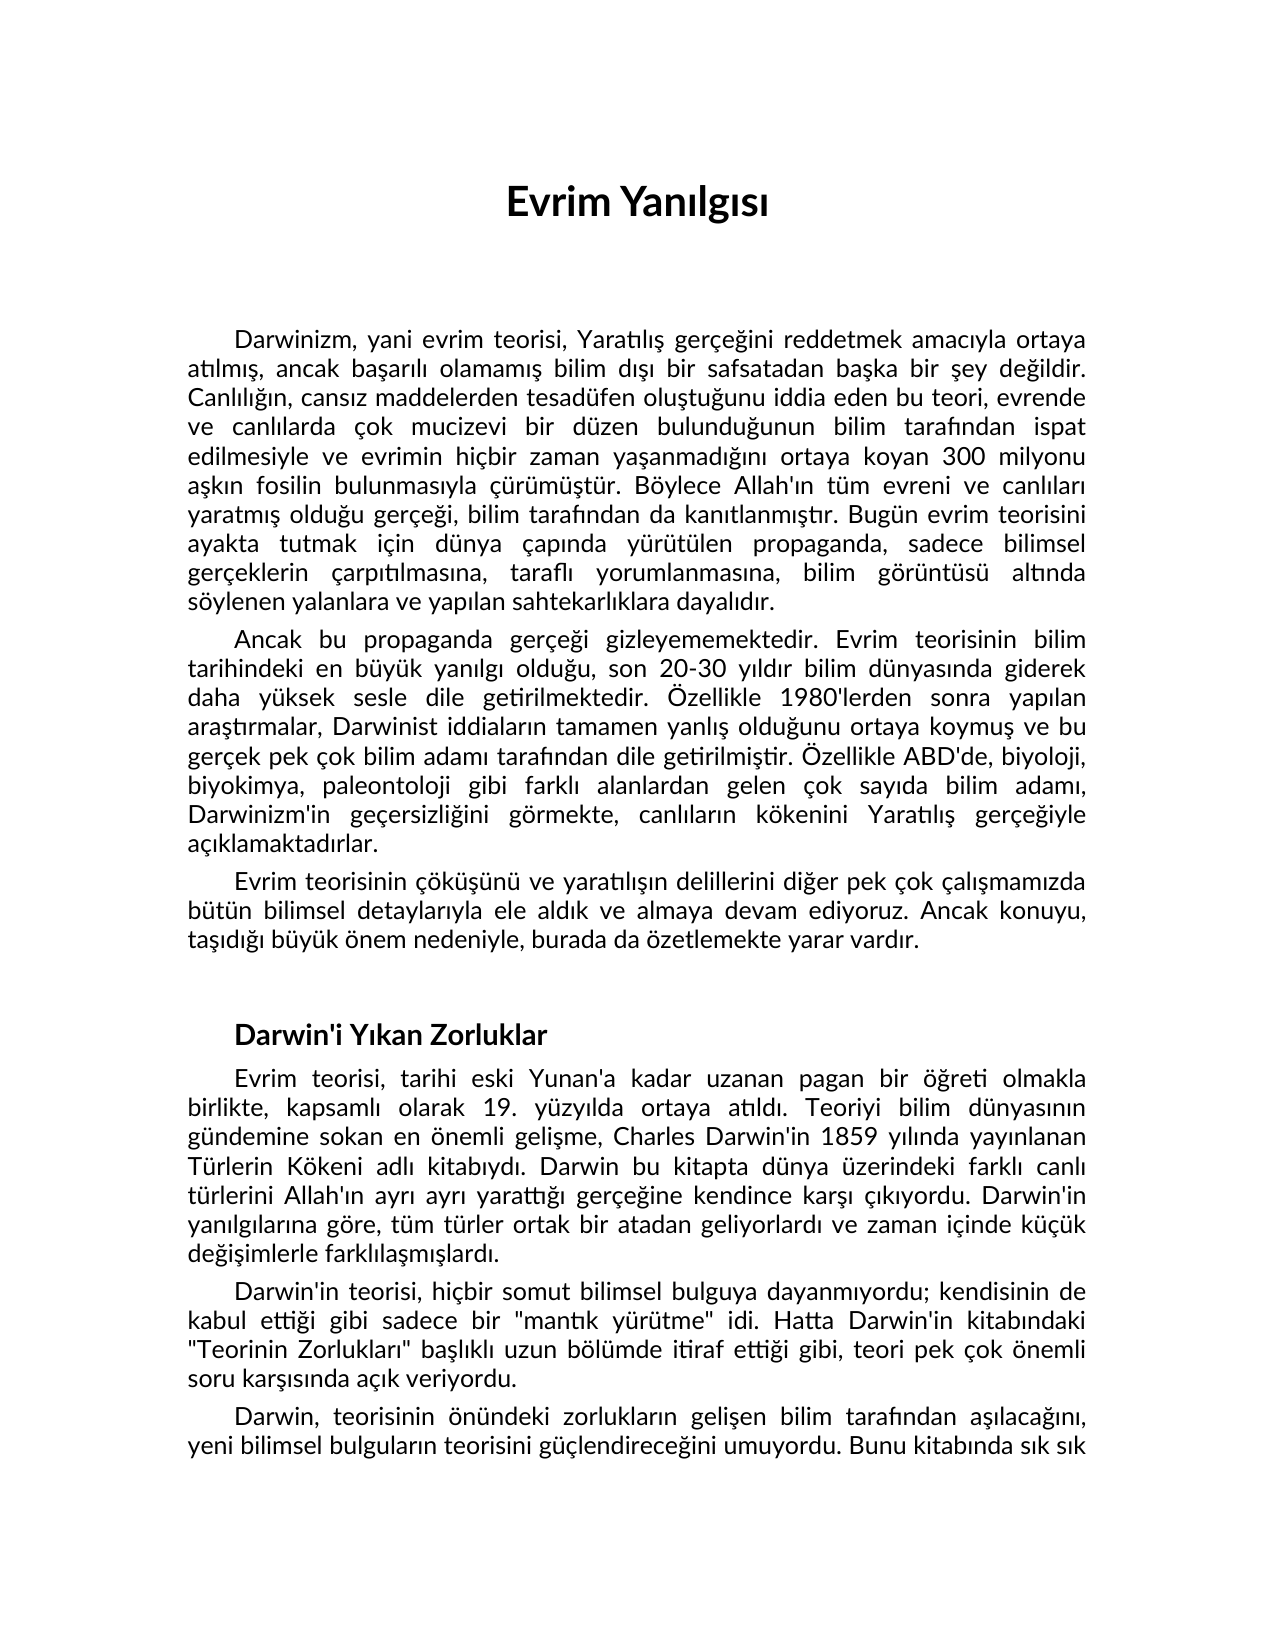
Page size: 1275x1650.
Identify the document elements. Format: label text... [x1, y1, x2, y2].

text Ancak bu propaganda gerçeği gizleyememektedir. Evrim teorisinin bilim tarihindeki en büyük yanılgı olduğu, son 20-30 yıldır bilim dünyasında giderek daha yüksek sesle dile getirilmektedir. Özellikle 1980'lerden sonra yapılan araştırmalar, Darwinist iddiaların tamamen yanlış olduğunu ortaya koymuş ve bu gerçek pek çok bilim adamı tarafından dile getirilmiştir. Özellikle ABD'de, biyoloji, biyokimya, paleontoloji gibi farklı alanlardan gelen çok sayıda bilim adamı, Darwinizm'in geçersizliğini görmekte, canlıların kökenini Yaratılış gerçeğiyle açıklamaktadırlar. [187, 625, 1087, 858]
text Darwin'in teorisi, hiçbir somut bilimsel bulguya dayanmıyordu; kendisinin de kabul ettiği gibi sadece bir "mantık yürütme" idi. Hatta Darwin'in kitabındaki "Teorinin Zorlukları" başlıklı uzun bölümde itiraf ettiği gibi, teori pek çok önemli soru karşısında açık veriyordu. [187, 1277, 1087, 1393]
text Darwinizm, yani evrim teorisi, Yaratılış gerçeğini reddetmek amacıyla ortaya atılmış, ancak başarılı olamamış bilim dışı bir safsatadan başka bir şey değildir. Canlılığın, cansız maddelerden tesadüfen oluştuğunu iddia eden bu teori, evrende ve canlılarda çok mucizevi bir düzen bulunduğunun bilim tarafından ispat edilmesiyle ve evrimin hiçbir zaman yaşanmadığını ortaya koyan 300 milyonu aşkın fosilin bulunmasıyla çürümüştür. Böylece Allah'ın tüm evreni ve canlıları yaratmış olduğu gerçeği, bilim tarafından da kanıtlanmıştır. Bugün evrim teorisini ayakta tutmak için dünya çapında yürütülen propaganda, sadece bilimsel gerçeklerin çarpıtılmasına, taraflı yorumlanmasına, bilim görüntüsü altında söylenen yalanlara ve yapılan sahtekarlıklara dayalıdır. [187, 325, 1087, 617]
text Darwin, teorisinin önündeki zorlukların gelişen bilim tarafından aşılacağını, yeni bilimsel bulguların teorisini güçlendireceğini umuyordu. Bunu kitabında sık sık [187, 1402, 1087, 1460]
subtitle Evrim Yanılgısı [187, 175, 1087, 225]
text Evrim teorisinin çöküşünü ve yaratılışın delillerini diğer pek çok çalışmamızda bütün bilimsel detaylarıyla ele aldık ve almaya devam ediyoruz. Ancak konuyu, taşıdığı büyük önem nedeniyle, burada da özetlemekte yarar vardır. [187, 867, 1087, 954]
subtitle Darwin'i Yıkan Zorluklar [187, 1017, 1087, 1052]
text Evrim teorisi, tarihi eski Yunan'a kadar uzanan pagan bir öğreti olmakla birlikte, kapsamlı olarak 19. yüzyılda ortaya atıldı. Teoriyi bilim dünyasının gündemine sokan en önemli gelişme, Charles Darwin'in 1859 yılında yayınlanan Türlerin Kökeni adlı kitabıydı. Darwin bu kitapta dünya üzerindeki farklı canlı türlerini Allah'ın ayrı ayrı yarattığı gerçeğine kendince karşı çıkıyordu. Darwin'in yanılgılarına göre, tüm türler ortak bir atadan geliyorlardı ve zaman içinde küçük değişimlerle farklılaşmışlardı. [187, 1064, 1087, 1268]
